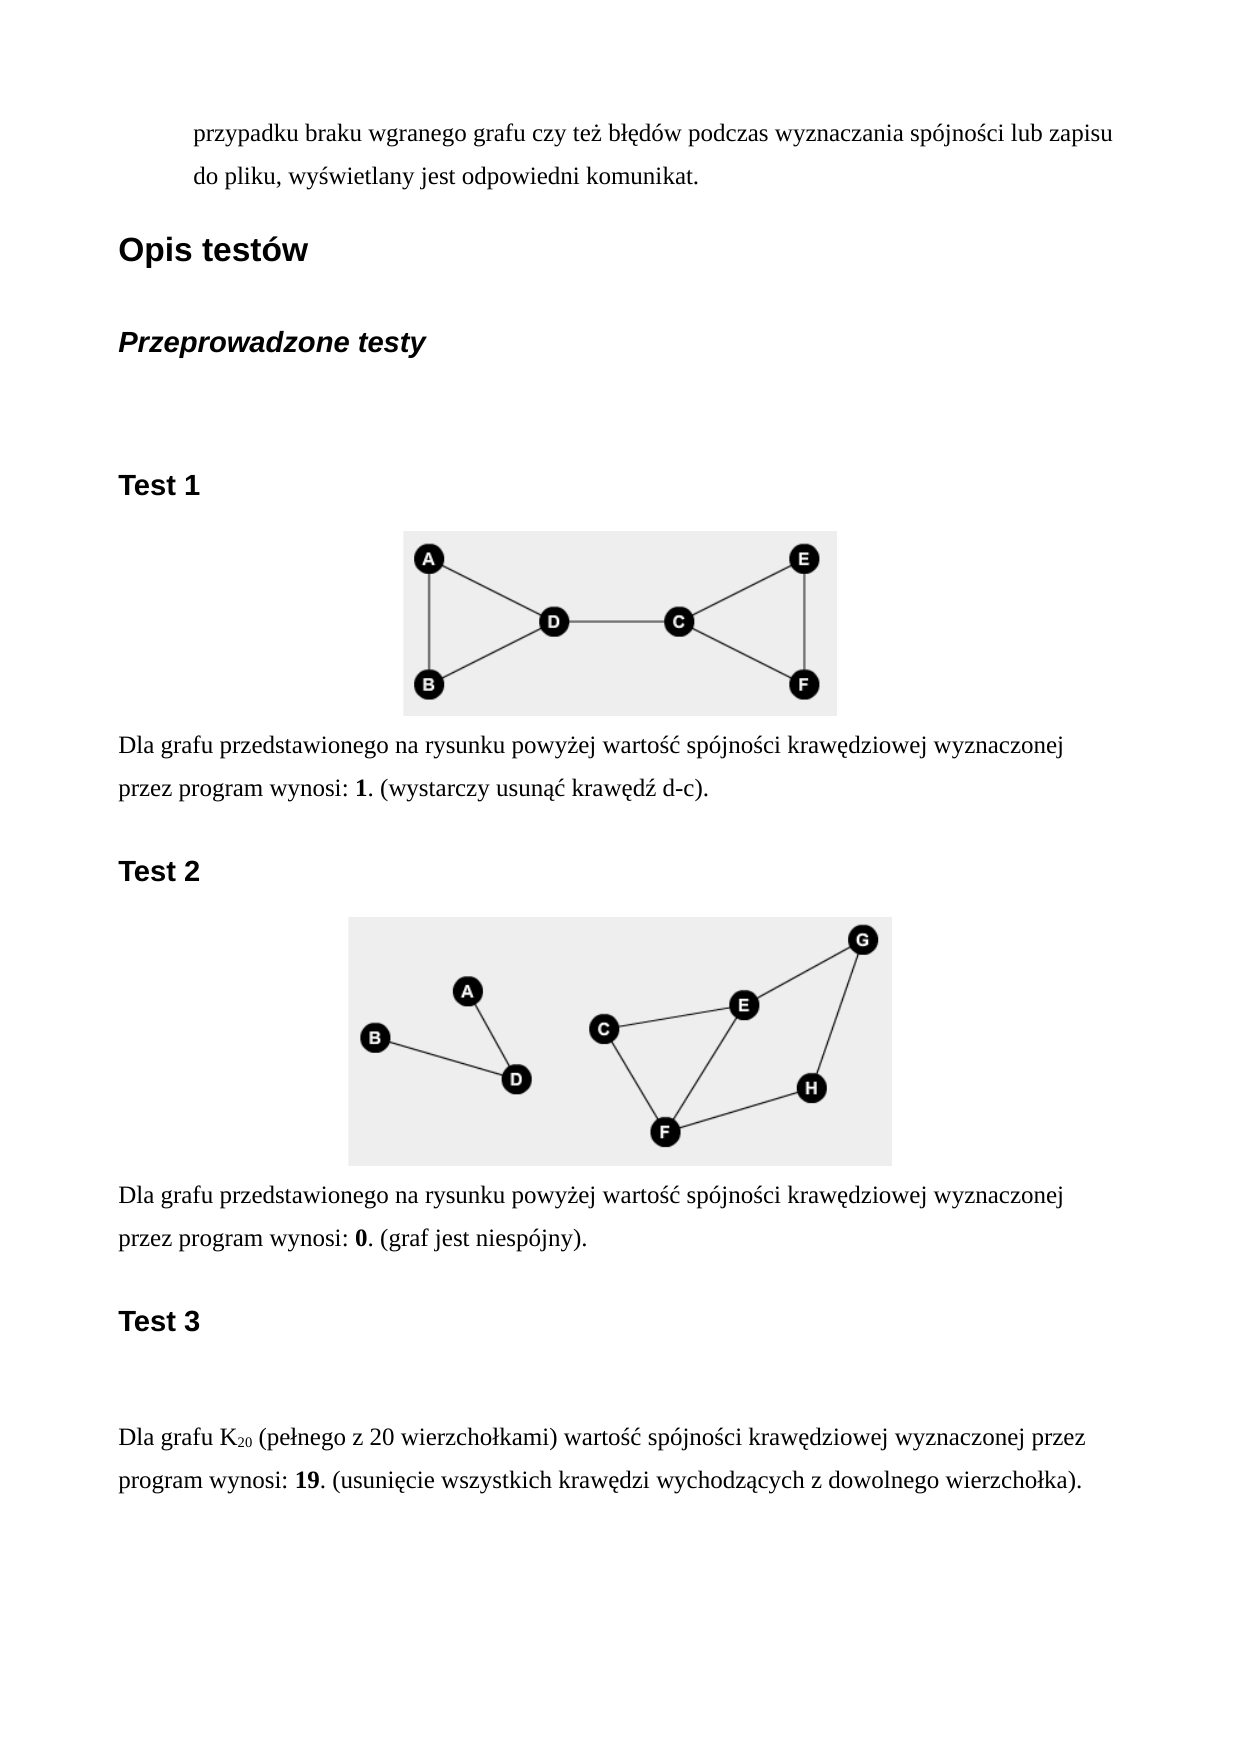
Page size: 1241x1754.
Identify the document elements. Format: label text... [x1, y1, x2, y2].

subtitle Test 1 [118, 468, 1122, 502]
subtitle Test 2 [118, 854, 1122, 888]
text Dla grafu przedstawionego na rysunku powyżej wartość spójności krawędziowej wyznaczonej przez program wynosi: 0. (graf jest niespójny). [118, 917, 1122, 1252]
picture [403, 531, 837, 716]
text Dla grafu K20 (pełnego z 20 wierzchołkami) wartość spójności krawędziowej wyznaczonej przez program wynosi: 19. (usunięcie wszystkich krawędzi wychodzących z dowolnego wierzchołka). [118, 1422, 1122, 1494]
subtitle Opis testów [118, 229, 1122, 268]
list przypadku braku wgranego grafu czy też błędów podczas wyznaczania spójności lub zapisu do pliku, wyświetlany jest odpowiedni komunikat. [156, 118, 1122, 190]
subtitle Test 3 [118, 1304, 1122, 1337]
text Dla grafu przedstawionego na rysunku powyżej wartość spójności krawędziowej wyznaczonej przez program wynosi: 1. (wystarczy usunąć krawędź d-c). [118, 531, 1122, 802]
subtitle Przeprowadzone testy [118, 325, 1122, 358]
picture [348, 917, 892, 1166]
